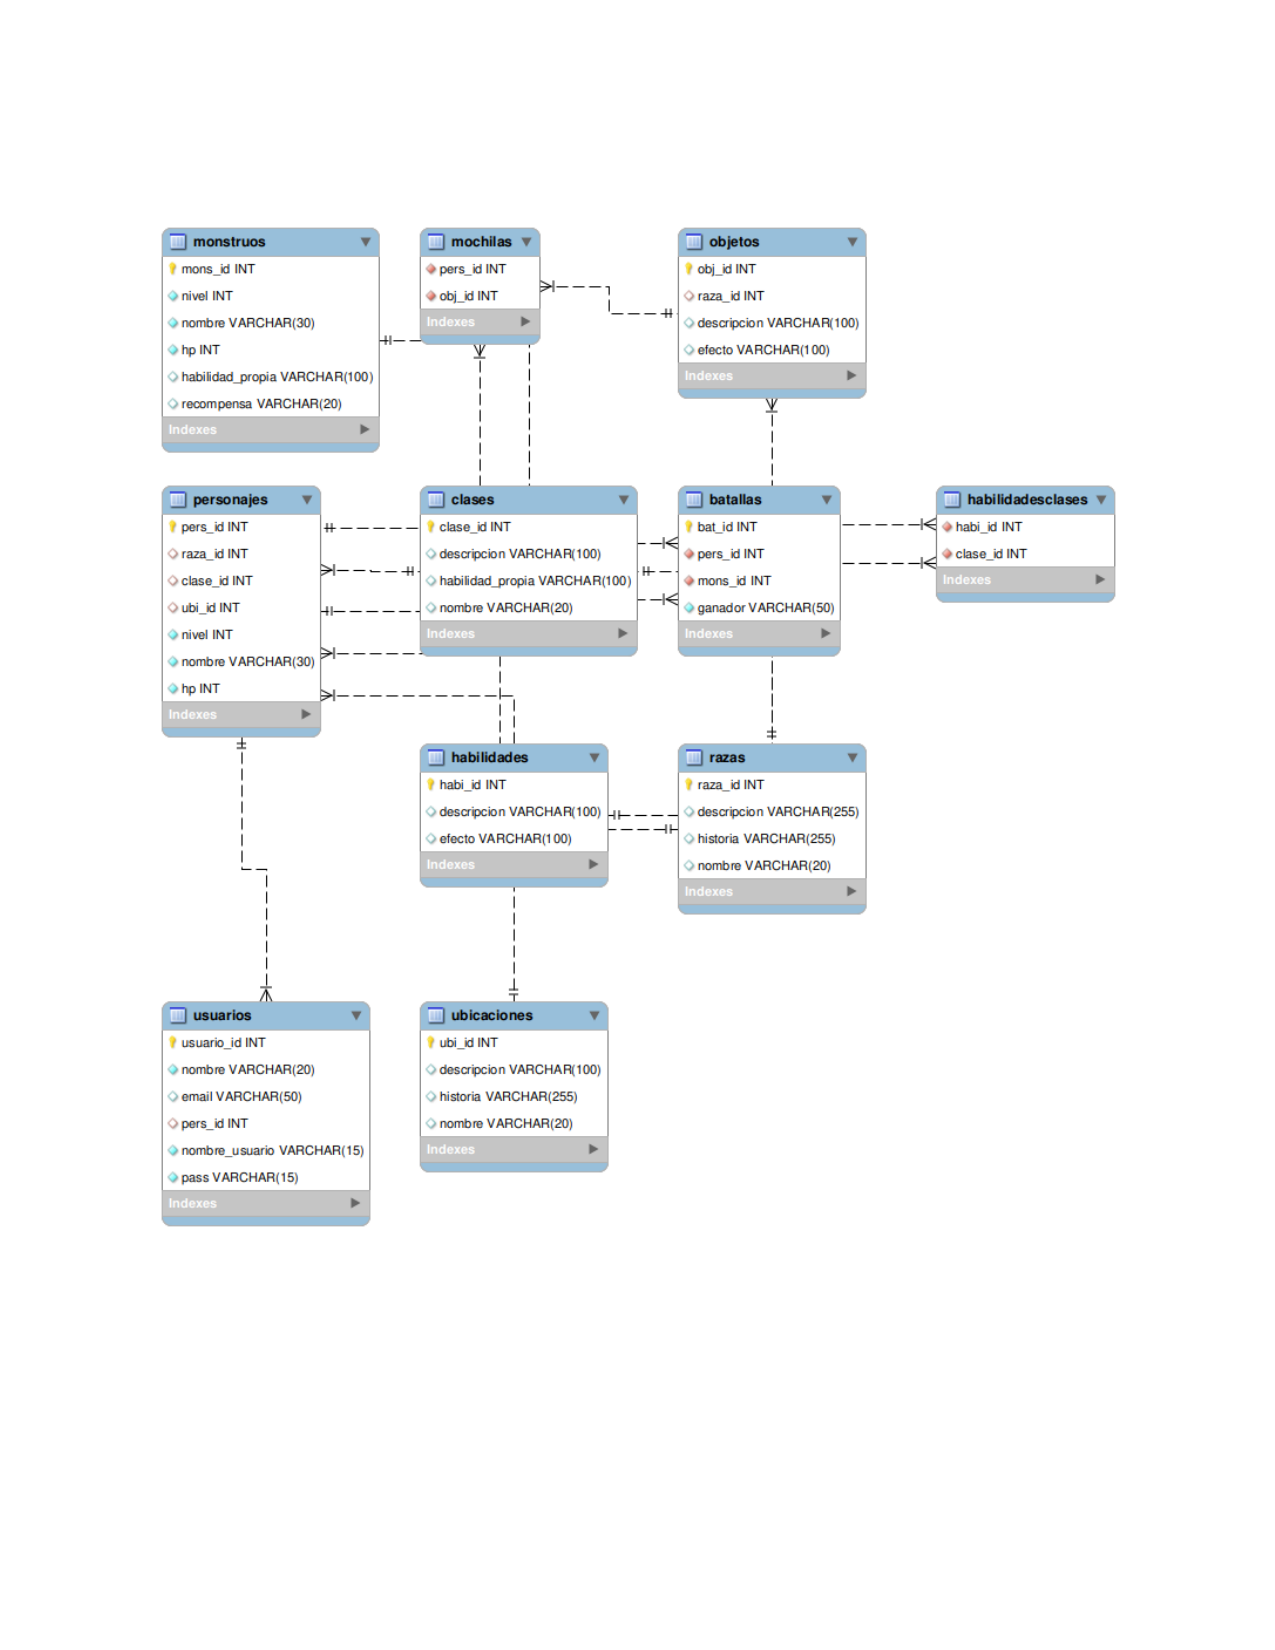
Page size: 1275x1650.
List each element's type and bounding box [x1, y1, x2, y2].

picture [150, 216, 1125, 1237]
